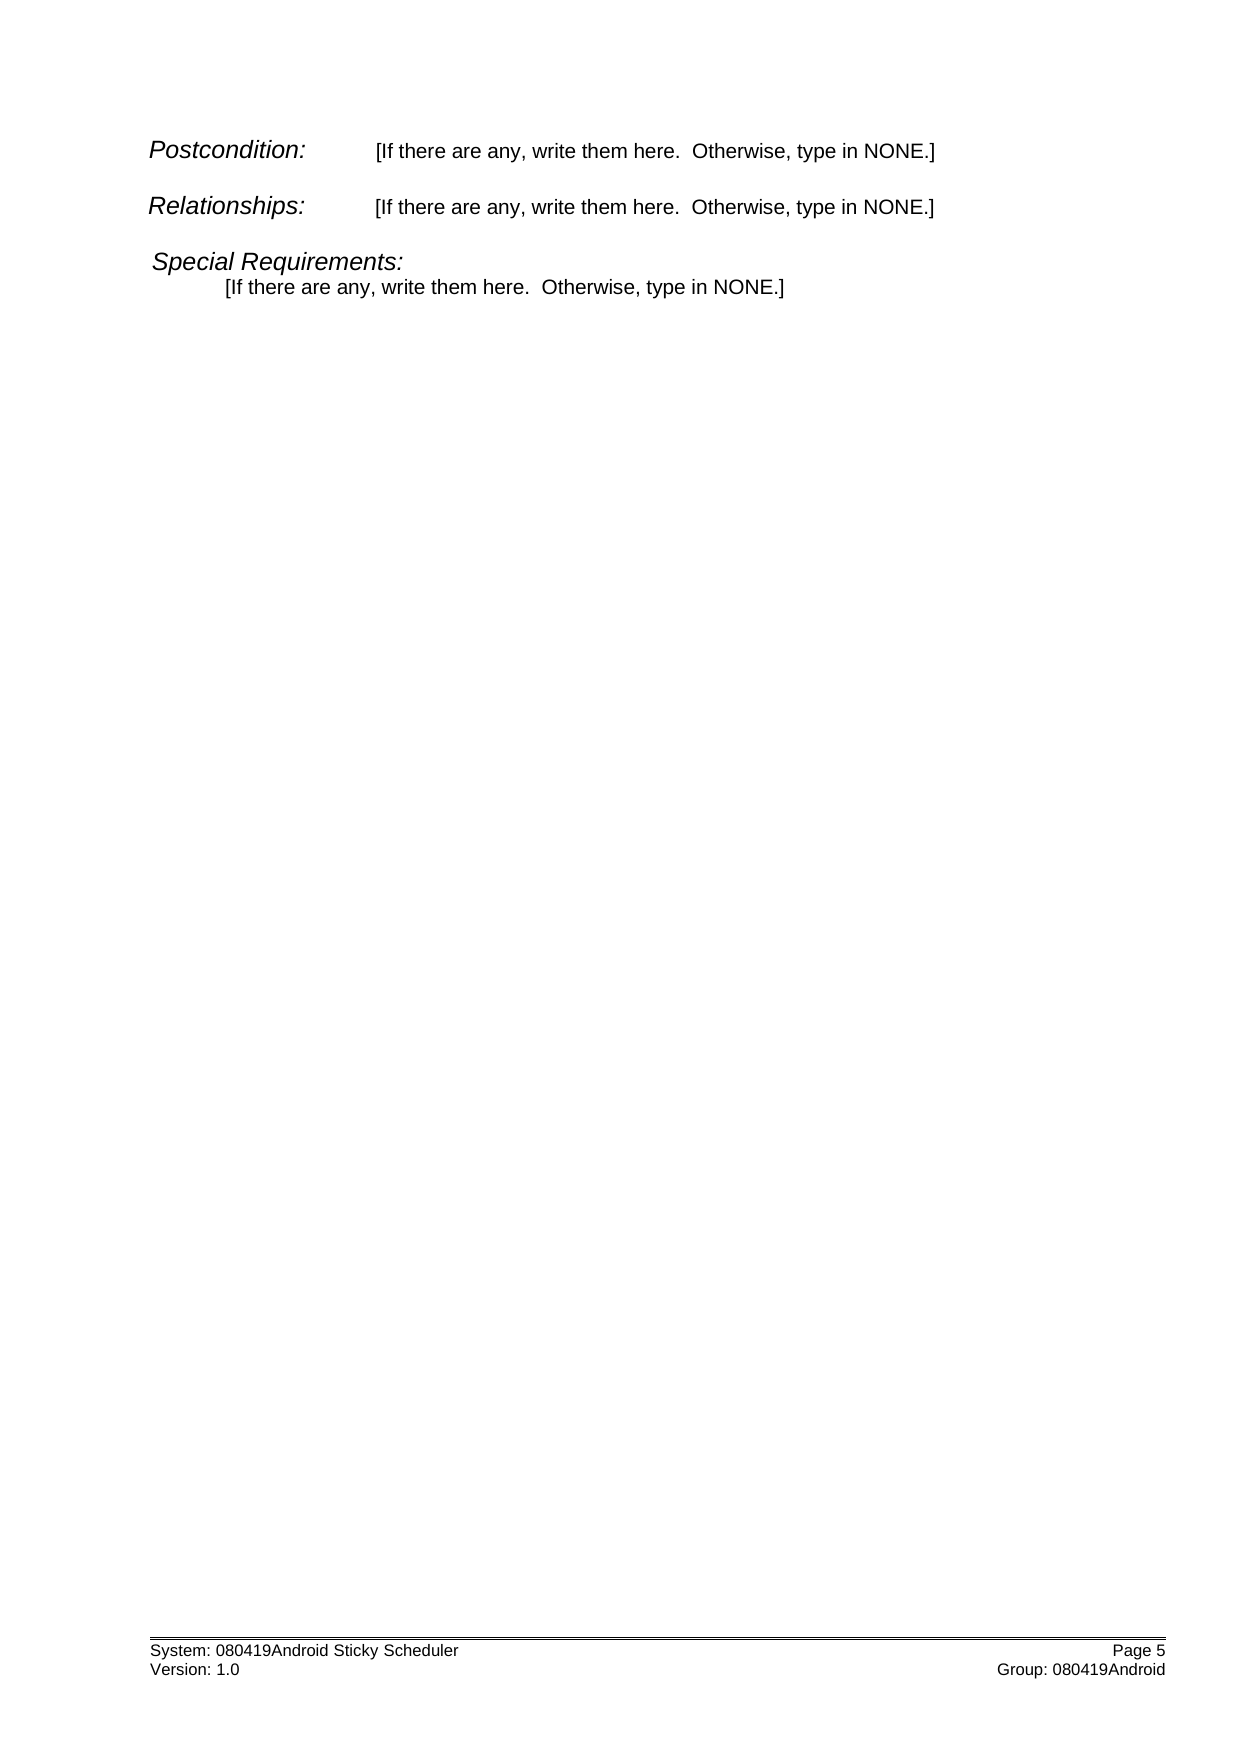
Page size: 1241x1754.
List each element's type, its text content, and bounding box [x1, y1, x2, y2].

text Relationships: [If there are any, write them here. Otherwise, type in NONE.] [148, 192, 1166, 220]
text [If there are any, write them here. Otherwise, type in NONE.] [225, 276, 1166, 299]
text Special Requirements: [152, 248, 1166, 276]
text Postcondition: [If there are any, write them here. Otherwise, type in NONE.] [148, 136, 1166, 164]
